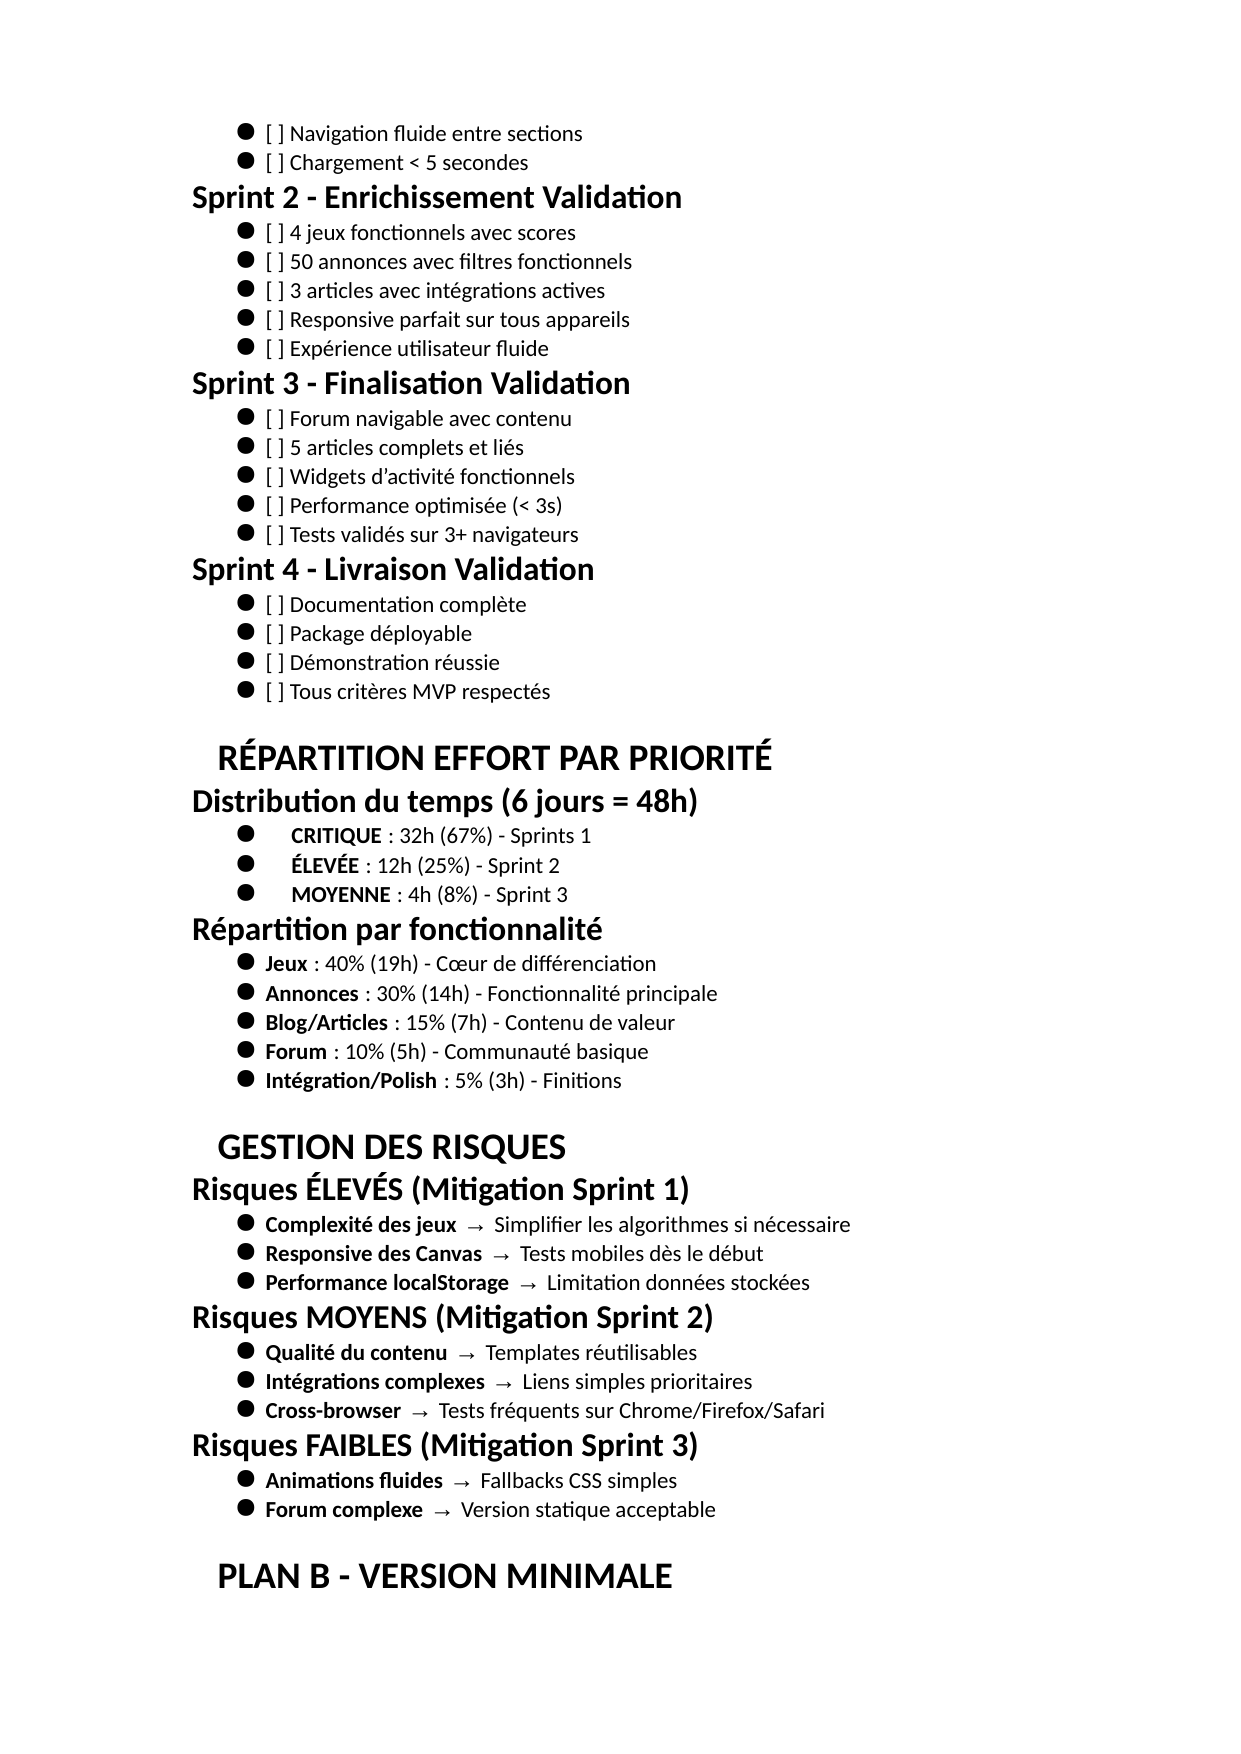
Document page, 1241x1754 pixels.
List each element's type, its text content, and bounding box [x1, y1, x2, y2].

list Risques MOYENS (Mitigation Sprint 2) [162, 1296, 1122, 1337]
list [ ] 5 articles complets et liés [236, 432, 1122, 461]
list Sprint 4 - Livraison Validation [162, 548, 1122, 589]
list  CRITIQUE : 32h (67%) - Sprints 1 [236, 821, 1122, 850]
list Animations fluides → Fallbacks CSS simples [236, 1465, 1122, 1494]
list Risques FAIBLES (Mitigation Sprint 3) [162, 1424, 1122, 1465]
list  MOYENNE : 4h (8%) - Sprint 3 [236, 879, 1122, 908]
list [ ] 4 jeux fonctionnels avec scores [236, 217, 1122, 246]
list Blog/Articles : 15% (7h) - Contenu de valeur [236, 1007, 1122, 1036]
list [ ] Navigation fluide entre sections [236, 118, 1122, 147]
list Intégration/Polish : 5% (3h) - Finitions [236, 1065, 1122, 1094]
list  RÉPARTITION EFFORT PAR PRIORITÉ [162, 734, 1122, 780]
list  GESTION DES RISQUES [162, 1123, 1122, 1168]
list Performance localStorage → Limitation données stockées [236, 1267, 1122, 1296]
list [ ] Responsive parfait sur tous appareils [236, 304, 1122, 333]
list [ ] Forum navigable avec contenu [236, 403, 1122, 432]
list [ ] Documentation complète [236, 589, 1122, 618]
list [ ] Performance optimisée (< 3s) [236, 490, 1122, 519]
list [ ] 50 annonces avec filtres fonctionnels [236, 246, 1122, 275]
list [ ] Démonstration réussie [236, 647, 1122, 676]
list [ ] Tests validés sur 3+ navigateurs [236, 519, 1122, 548]
list Forum : 10% (5h) - Communauté basique [236, 1036, 1122, 1065]
list Jeux : 40% (19h) - Cœur de différenciation [236, 948, 1122, 978]
list [ ] Tous critères MVP respectés [236, 676, 1122, 705]
list Risques ÉLEVÉS (Mitigation Sprint 1) [162, 1168, 1122, 1209]
list [ ] Chargement < 5 secondes [236, 147, 1122, 176]
list  PLAN B - VERSION MINIMALE [162, 1552, 1122, 1598]
list [ ] Package déployable [236, 618, 1122, 647]
list Distribution du temps (6 jours = 48h) [162, 780, 1122, 821]
list Qualité du contenu → Templates réutilisables [236, 1337, 1122, 1366]
list [ ] Expérience utilisateur fluide [236, 333, 1122, 362]
list  ÉLEVÉE : 12h (25%) - Sprint 2 [236, 850, 1122, 879]
list Cross-browser → Tests fréquents sur Chrome/Firefox/Safari [236, 1395, 1122, 1424]
list Sprint 2 - Enrichissement Validation [162, 176, 1122, 217]
list Intégrations complexes → Liens simples prioritaires [236, 1366, 1122, 1395]
list Annonces : 30% (14h) - Fonctionnalité principale [236, 978, 1122, 1007]
list Complexité des jeux → Simplifier les algorithmes si nécessaire [236, 1209, 1122, 1238]
list Forum complexe → Version statique acceptable [236, 1494, 1122, 1523]
list Sprint 3 - Finalisation Validation [162, 362, 1122, 403]
list Responsive des Canvas → Tests mobiles dès le début [236, 1238, 1122, 1267]
list [ ] Widgets d’activité fonctionnels [236, 461, 1122, 490]
list Répartition par fonctionnalité [162, 908, 1122, 948]
list [ ] 3 articles avec intégrations actives [236, 275, 1122, 304]
